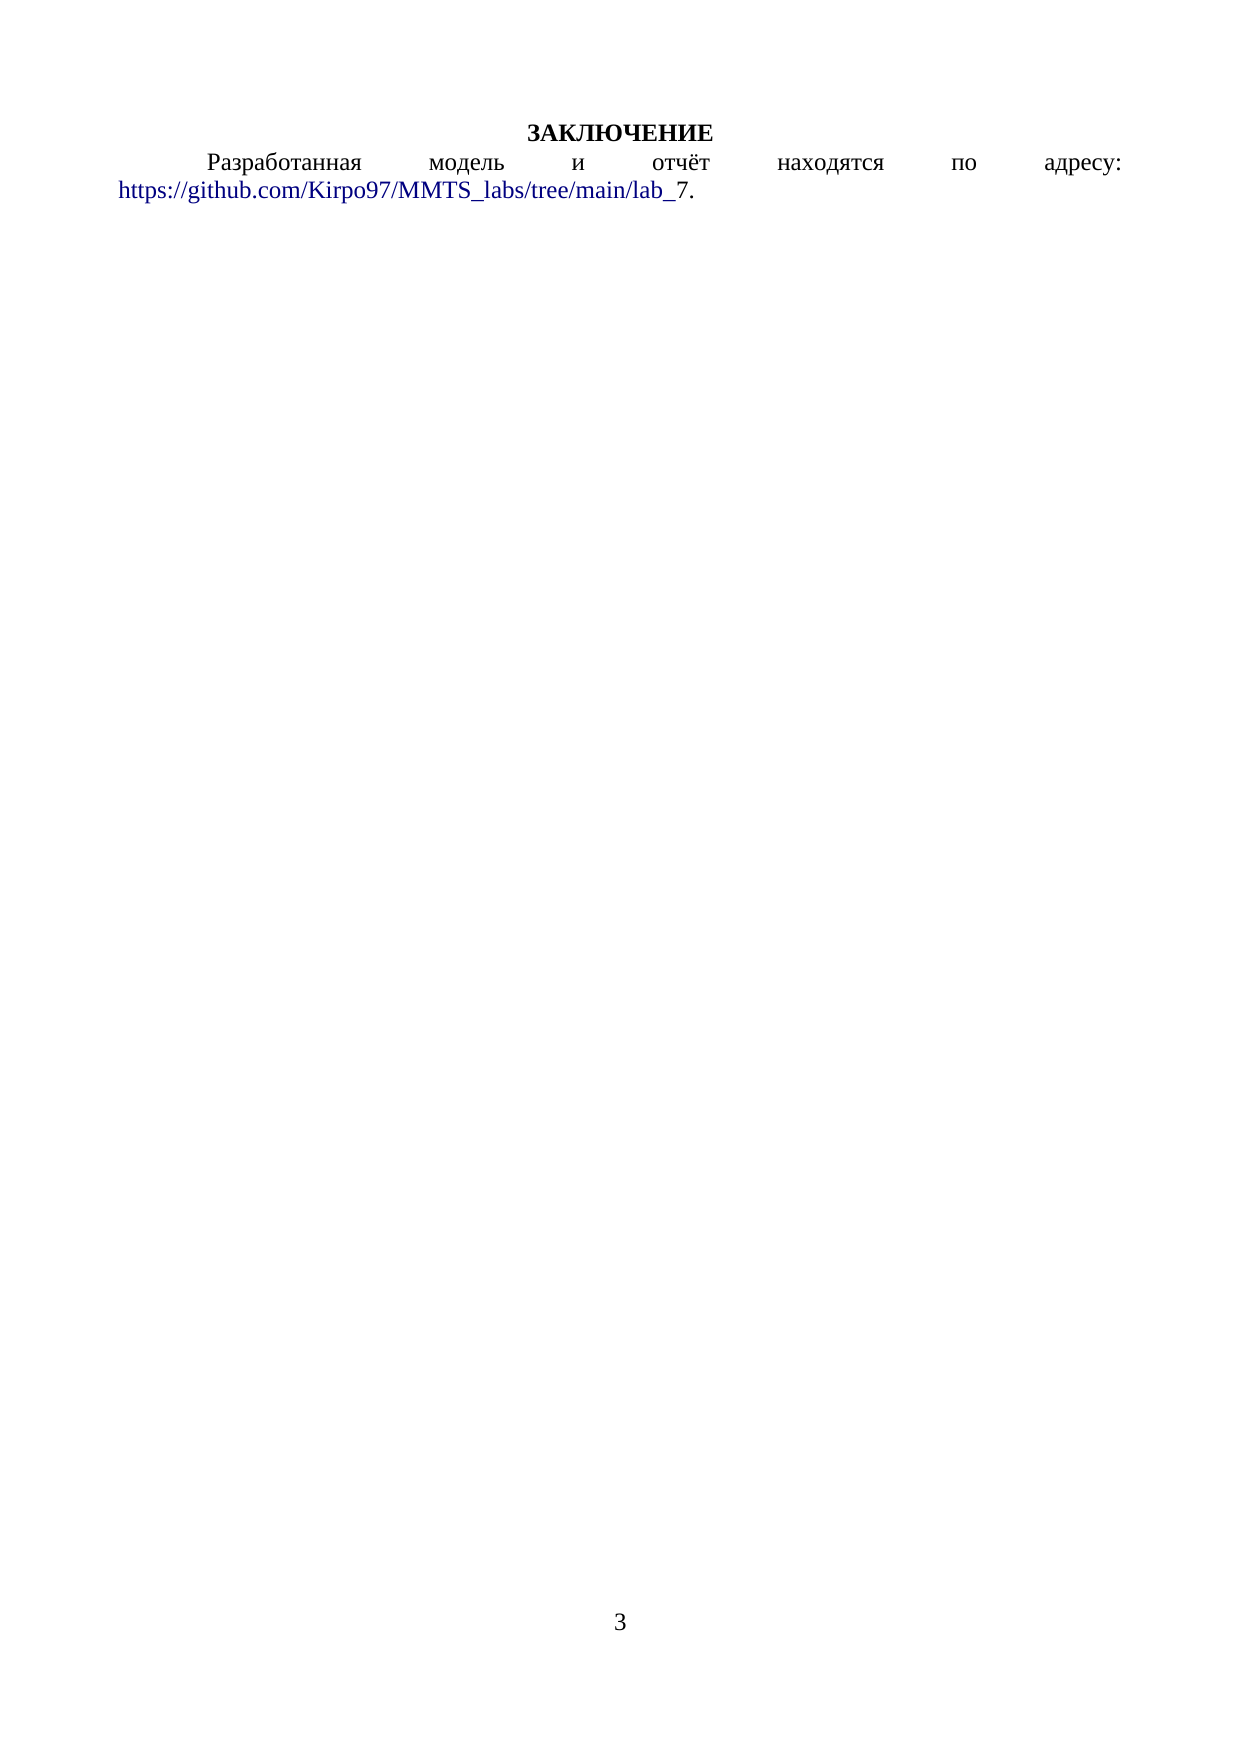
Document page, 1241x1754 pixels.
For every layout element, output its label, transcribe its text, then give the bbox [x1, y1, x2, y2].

text Разработанная модель и отчёт находятся по адресу: https://github.com/Kirpo97/MMTS_labs/tree/main/lab_7. [118, 147, 1122, 204]
text ЗАКЛЮЧЕНИЕ [118, 118, 1122, 147]
